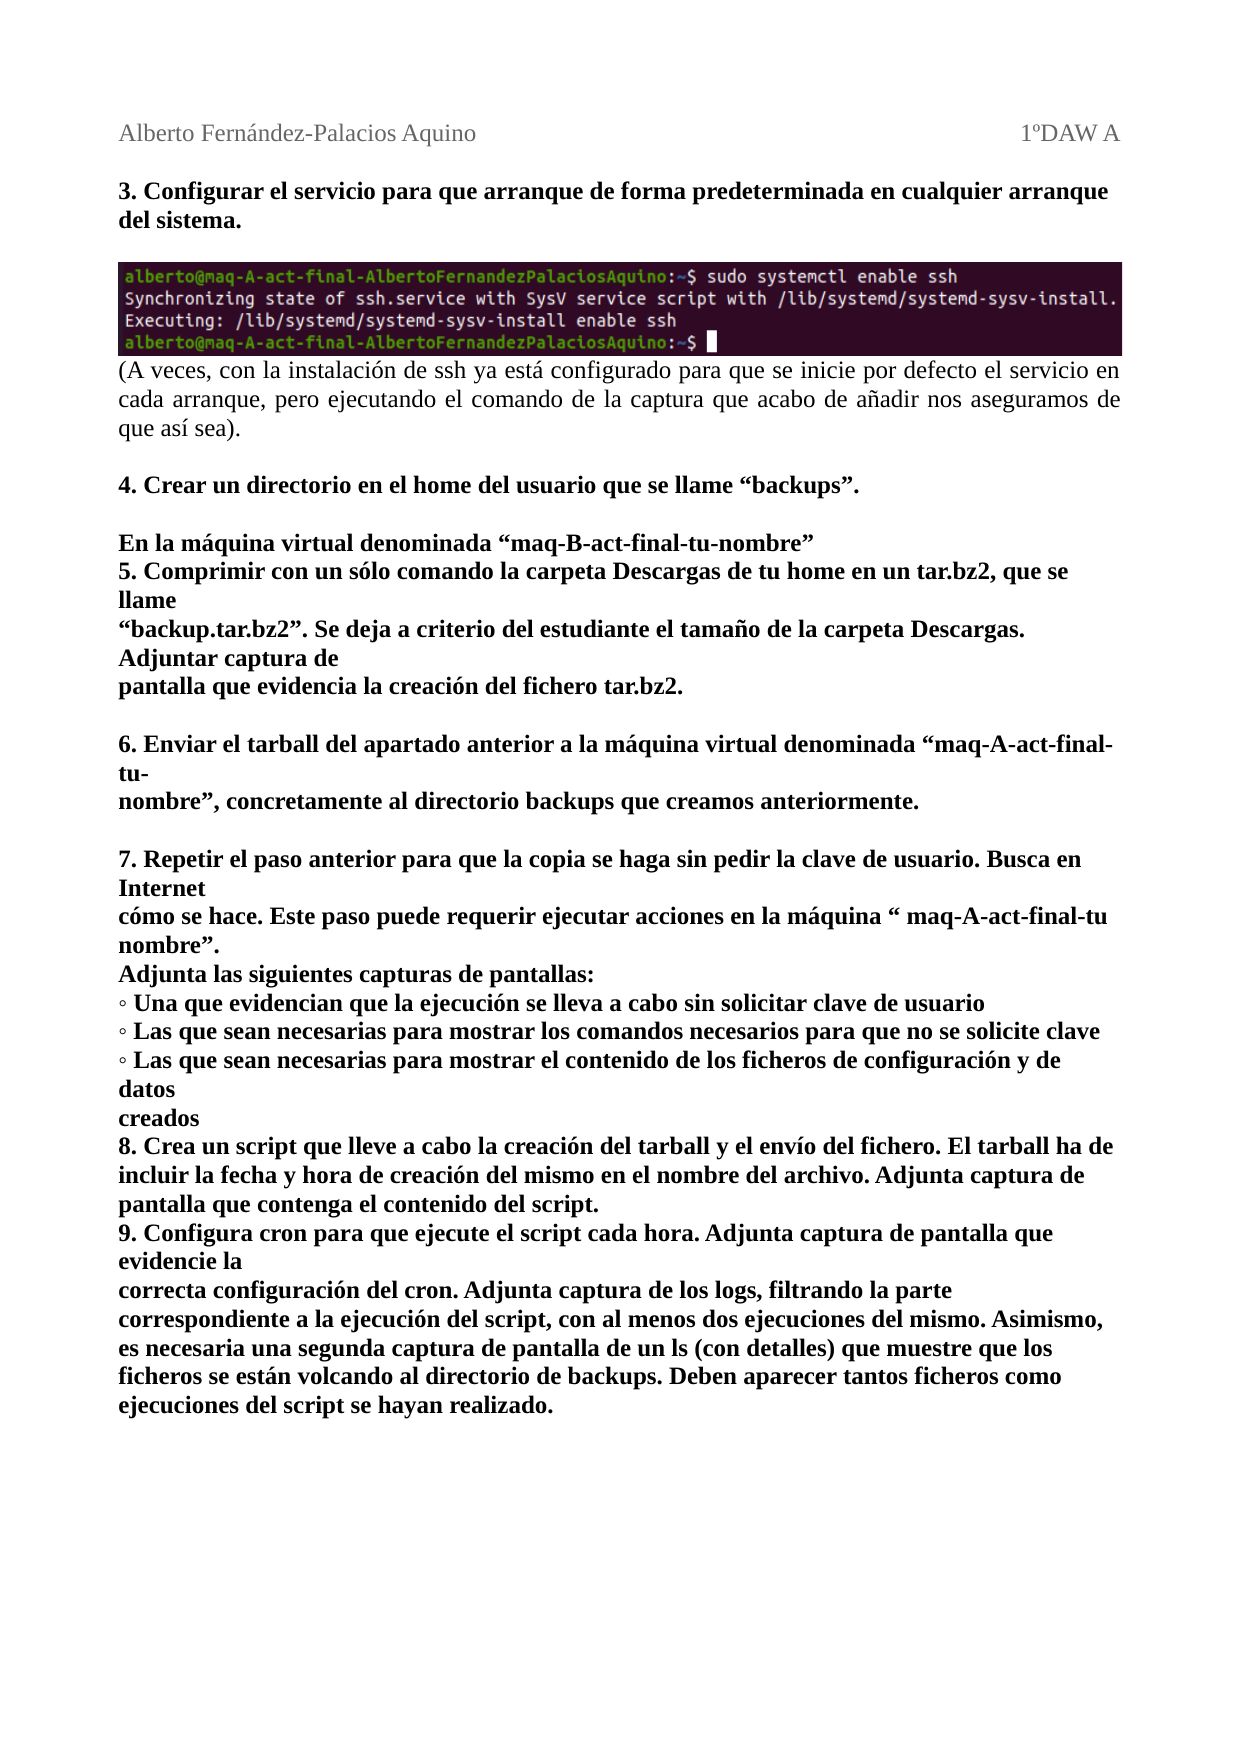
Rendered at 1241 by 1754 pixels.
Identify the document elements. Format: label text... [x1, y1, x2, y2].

text nombre”, concretamente al directorio backups que creamos anteriormente. [118, 786, 1122, 815]
text (A veces, con la instalación de ssh ya está configurado para que se inicie por defecto el servicio en cada arranque, pero ejecutando el comando de la captura que acabo de añadir nos aseguramos de que así sea). [118, 356, 1122, 441]
text 5. Comprimir con un sólo comando la carpeta Descargas de tu home en un tar.bz2, que se llame [118, 556, 1122, 614]
text 8. Crea un script que lleve a cabo la creación del tarball y el envío del fichero. El tarball ha de incluir la fecha y hora de creación del mismo en el nombre del archivo. Adjunta captura de pantalla que contenga el contenido del script. [118, 1131, 1122, 1218]
text creados [118, 1103, 1122, 1131]
text Adjunta las siguientes capturas de pantallas: [118, 959, 1122, 988]
text 3. Configurar el servicio para que arranque de forma predeterminada en cualquier arranque del sistema. [118, 176, 1122, 234]
text “backup.tar.bz2”. Se deja a criterio del estudiante el tamaño de la carpeta Descargas. Adjuntar captura de [118, 614, 1122, 671]
picture [118, 262, 1123, 356]
text 9. Configura cron para que ejecute el script cada hora. Adjunta captura de pantalla que evidencie la [118, 1218, 1122, 1275]
text 6. Enviar el tarball del apartado anterior a la máquina virtual denominada “maq-A-act-final-tu- [118, 729, 1122, 786]
text En la máquina virtual denominada “maq-B-act-final-tu-nombre” [118, 528, 1122, 556]
text ◦ Una que evidencian que la ejecución se lleva a cabo sin solicitar clave de usuario [118, 988, 1122, 1016]
text ◦ Las que sean necesarias para mostrar los comandos necesarios para que no se solicite clave [118, 1016, 1122, 1045]
text correcta configuración del cron. Adjunta captura de los logs, filtrando la parte correspondiente a la ejecución del script, con al menos dos ejecuciones del mismo. Asimismo, es necesaria una segunda captura de pantalla de un ls (con detalles) que muestre que los ficheros se están volcando al directorio de backups. Deben aparecer tantos ficheros como ejecuciones del script se hayan realizado. [118, 1275, 1122, 1419]
text 7. Repetir el paso anterior para que la copia se haga sin pedir la clave de usuario. Busca en Internet [118, 844, 1122, 901]
text 4. Crear un directorio en el home del usuario que se llame “backups”. [118, 470, 1122, 499]
text pantalla que evidencia la creación del fichero tar.bz2. [118, 671, 1122, 700]
text cómo se hace. Este paso puede requerir ejecutar acciones en la máquina “ maq-A-act-final-tu nombre”. [118, 901, 1122, 959]
text ◦ Las que sean necesarias para mostrar el contenido de los ficheros de configuración y de datos [118, 1045, 1122, 1103]
